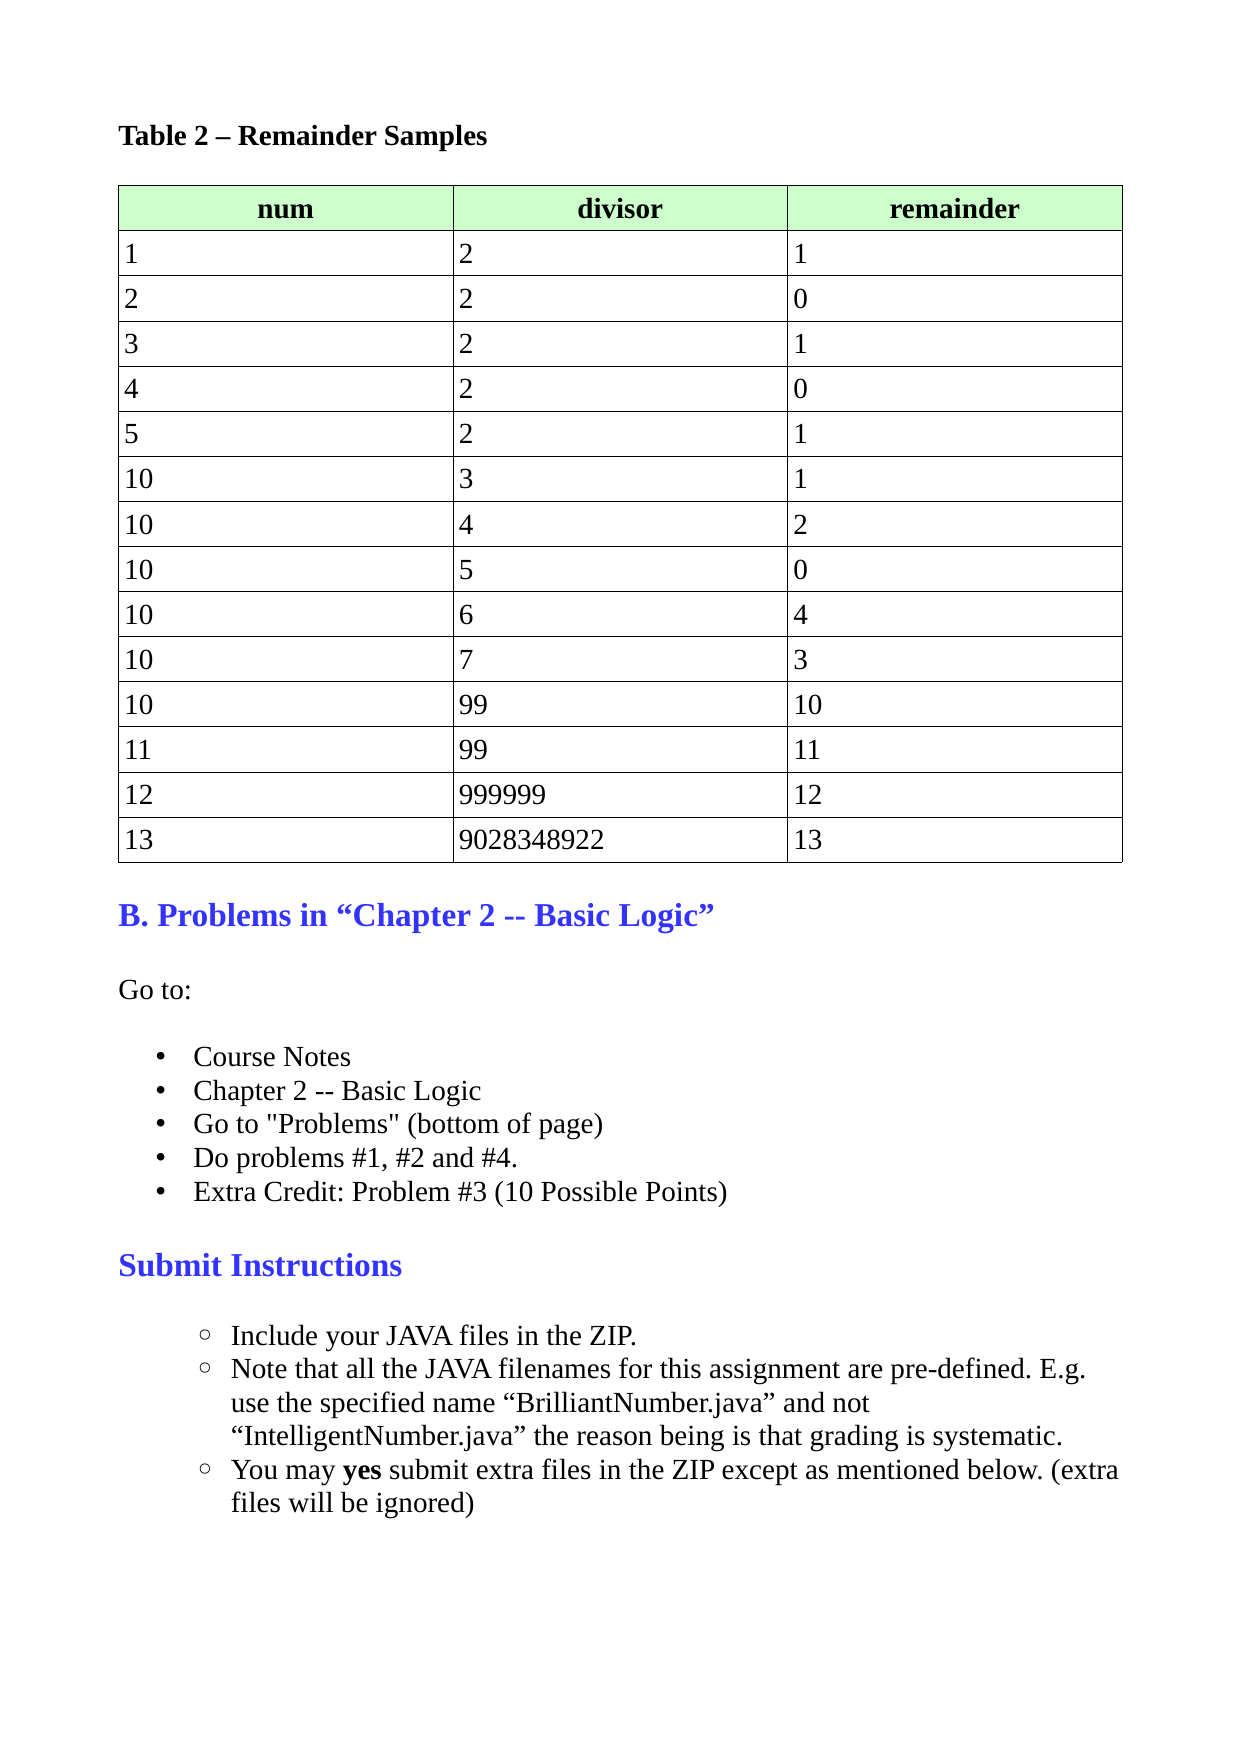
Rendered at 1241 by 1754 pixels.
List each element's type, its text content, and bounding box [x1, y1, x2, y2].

table_cell 3 [454, 457, 787, 501]
table_cell 4 [788, 592, 1122, 636]
list You may yes submit extra files in the ZIP except as mentioned below. (extra files will be ignored) [193, 1452, 1122, 1519]
table_cell 2 [454, 276, 787, 321]
table_cell 11 [119, 727, 453, 772]
table_cell 10 [119, 682, 453, 726]
table_cell 12 [119, 773, 453, 817]
list Note that all the JAVA filenames for this assignment are pre-defined. E.g. use the specified name “BrilliantNumber.java” and not “IntelligentNumber.java” the reason being is that grading is systematic. [193, 1351, 1122, 1452]
table_cell 99 [454, 682, 787, 726]
table_cell 5 [119, 412, 453, 456]
table_cell 7 [454, 637, 787, 681]
table_cell 999999 [454, 773, 787, 817]
list Chapter 2 -- Basic Logic [156, 1073, 1122, 1106]
table_cell 10 [119, 457, 453, 501]
table_cell 4 [454, 502, 787, 546]
text B. Problems in “Chapter 2 -- Basic Logic” [118, 895, 1122, 934]
list Include your JAVA files in the ZIP. [193, 1318, 1122, 1351]
text Go to: [118, 972, 1122, 1006]
table_cell 2 [454, 412, 787, 456]
table_header num [119, 186, 453, 230]
table_cell 4 [119, 367, 453, 411]
list Do problems #1, #2 and #4. [156, 1140, 1122, 1174]
table_cell 13 [119, 818, 453, 862]
table_cell 1 [119, 231, 453, 275]
table_cell 0 [788, 547, 1122, 591]
table_cell 3 [788, 637, 1122, 681]
table_cell 9028348922 [454, 818, 787, 862]
text Table 2 – Remainder Samples [118, 118, 1122, 152]
table_cell 0 [788, 367, 1122, 411]
table_cell 2 [454, 322, 787, 366]
table_header remainder [788, 186, 1122, 230]
text Submit Instructions [118, 1246, 1122, 1284]
table_cell 10 [119, 502, 453, 546]
table_cell 2 [454, 231, 787, 275]
table_cell 3 [119, 322, 453, 366]
table_cell 11 [788, 727, 1122, 772]
list Go to "Problems" (bottom of page) [156, 1106, 1122, 1140]
table_cell 10 [119, 547, 453, 591]
table_cell 2 [788, 502, 1122, 546]
table_cell 12 [788, 773, 1122, 817]
table_cell 10 [119, 637, 453, 681]
table_cell 1 [788, 231, 1122, 275]
table_cell 5 [454, 547, 787, 591]
table_cell 2 [119, 276, 453, 321]
table_cell 99 [454, 727, 787, 772]
list Extra Credit: Problem #3 (10 Possible Points) [156, 1174, 1122, 1207]
table_cell 2 [454, 367, 787, 411]
table_cell 1 [788, 457, 1122, 501]
table_cell 10 [119, 592, 453, 636]
list Course Notes [156, 1039, 1122, 1073]
table_cell 1 [788, 322, 1122, 366]
table_cell 6 [454, 592, 787, 636]
table_cell 1 [788, 412, 1122, 456]
table_header divisor [454, 186, 787, 230]
table_cell 0 [788, 276, 1122, 321]
table_cell 13 [788, 818, 1122, 862]
table_cell 10 [788, 682, 1122, 726]
